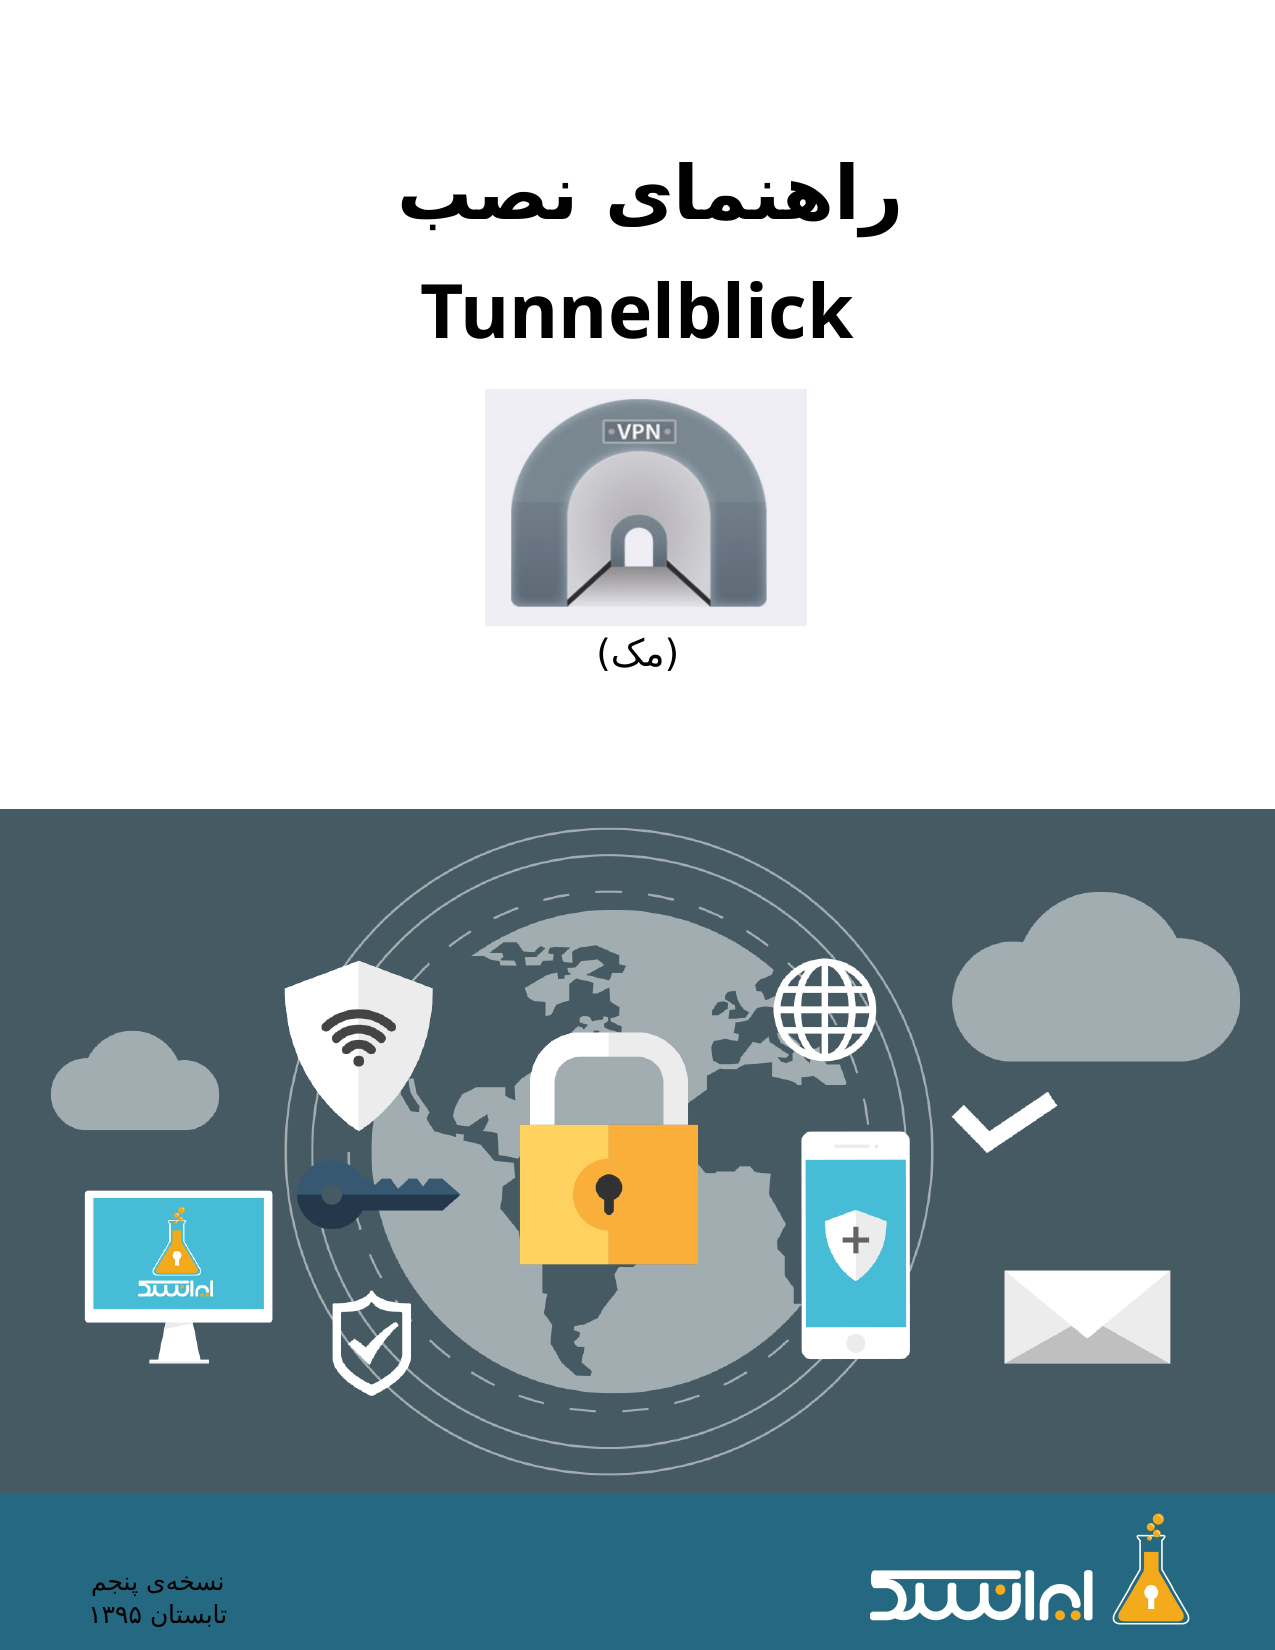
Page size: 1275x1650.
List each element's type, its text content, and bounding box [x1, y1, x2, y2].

text Tunnelblick [150, 258, 1125, 360]
picture [485, 389, 807, 626]
picture [0, 809, 1275, 1494]
text (مک) [150, 381, 1125, 675]
text راهنمای نصب [150, 150, 1125, 237]
picture [860, 1505, 1194, 1629]
